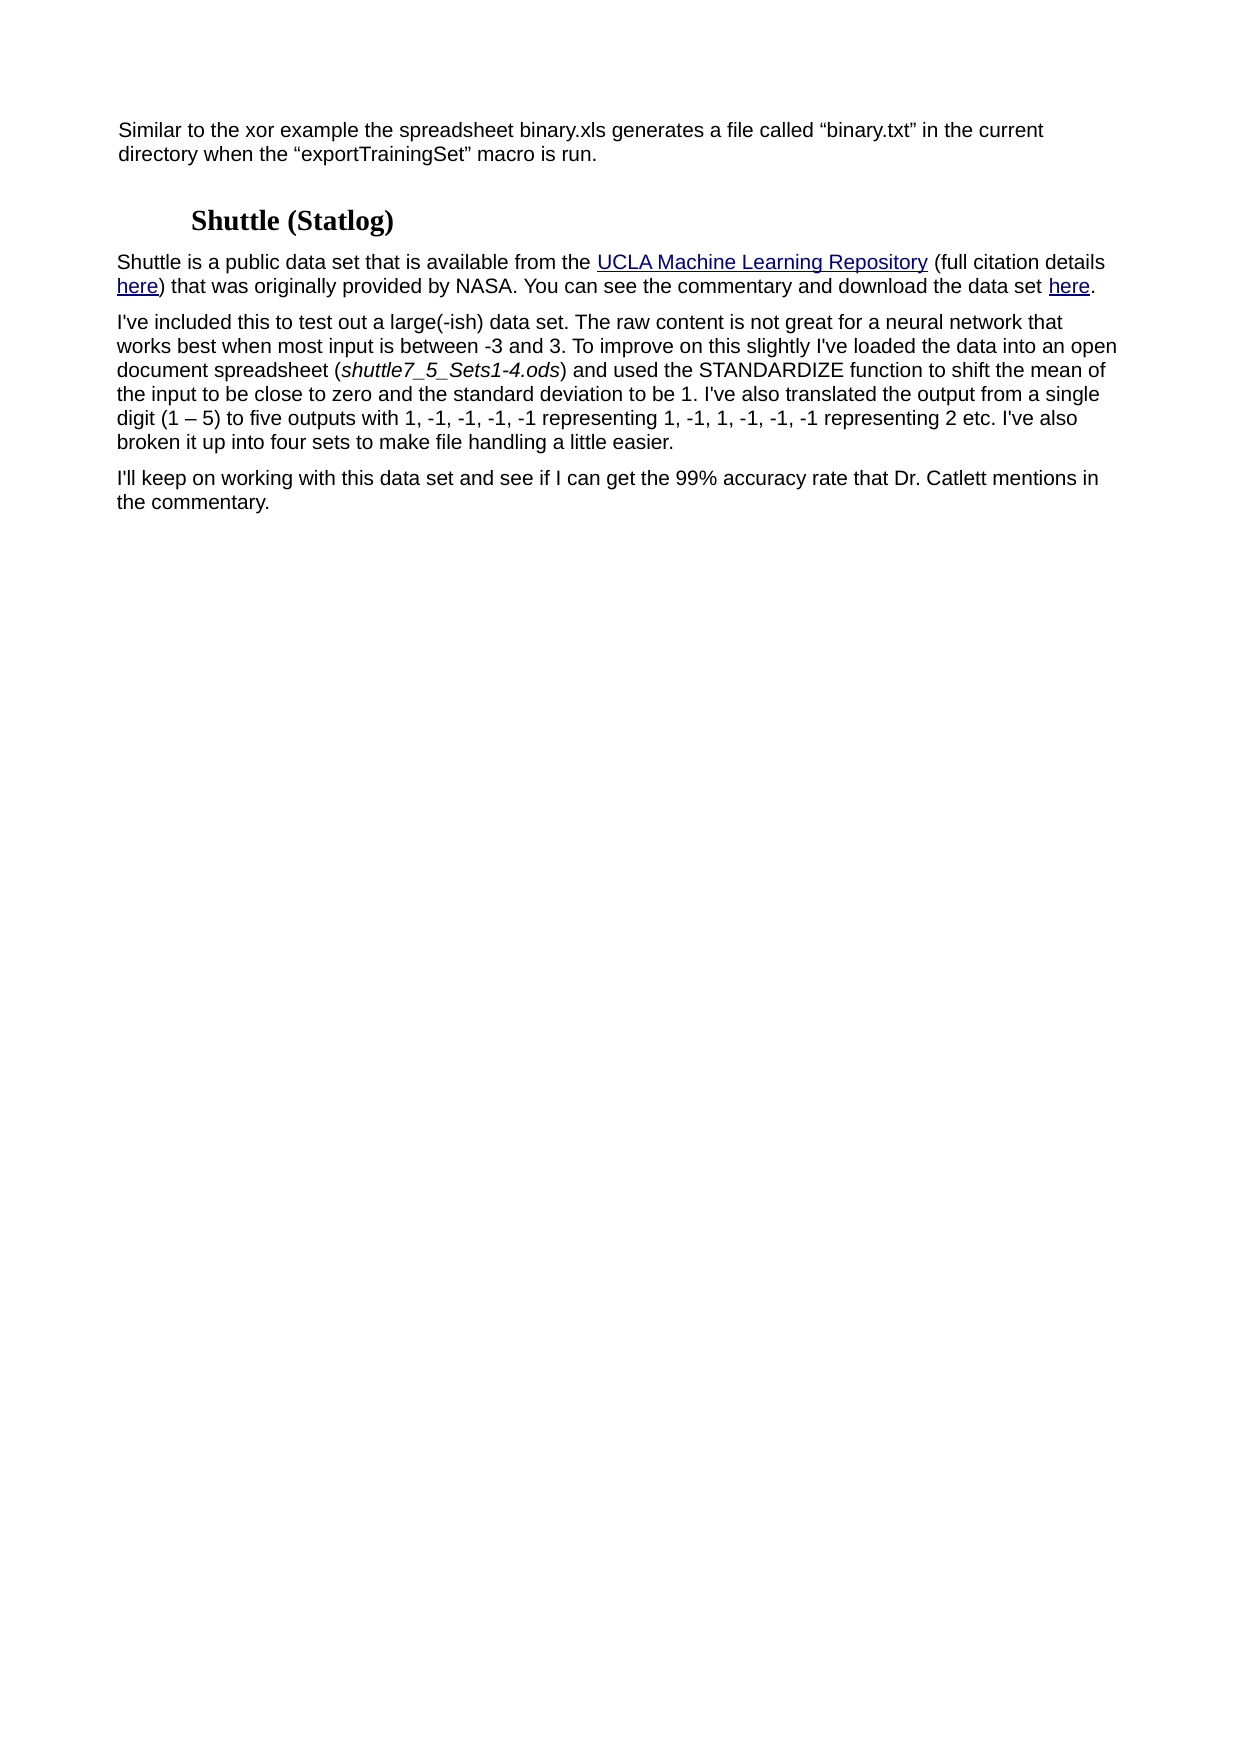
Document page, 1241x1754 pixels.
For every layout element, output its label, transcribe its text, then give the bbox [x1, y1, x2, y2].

text Similar to the xor example the spreadsheet binary.xls generates a file called “binary.txt” in the current directory when the “exportTrainingSet” macro is run. [118, 118, 1122, 166]
subtitle Shuttle (Statlog) [191, 203, 1122, 237]
text I've included this to test out a large(-ish) data set. The raw content is not great for a neural network that works best when most input is between -3 and 3. To improve on this slightly I've loaded the data into an open document spreadsheet (shuttle7_5_Sets1-4.ods) and used the STANDARDIZE function to shift the mean of the input to be close to zero and the standard deviation to be 1. I've also translated the output from a single digit (1 – 5) to five outputs with 1, -1, -1, -1, -1 representing 1, -1, 1, -1, -1, -1 representing 2 etc. I've also broken it up into four sets to make file handling a little easier. [117, 310, 1122, 454]
text I'll keep on working with this data set and see if I can get the 99% accuracy rate that Dr. Catlett mentions in the commentary. [117, 466, 1122, 514]
text Shuttle is a public data set that is available from the UCLA Machine Learning Repository (full citation details here) that was originally provided by NASA. You can see the commentary and download the data set here. [117, 249, 1122, 297]
